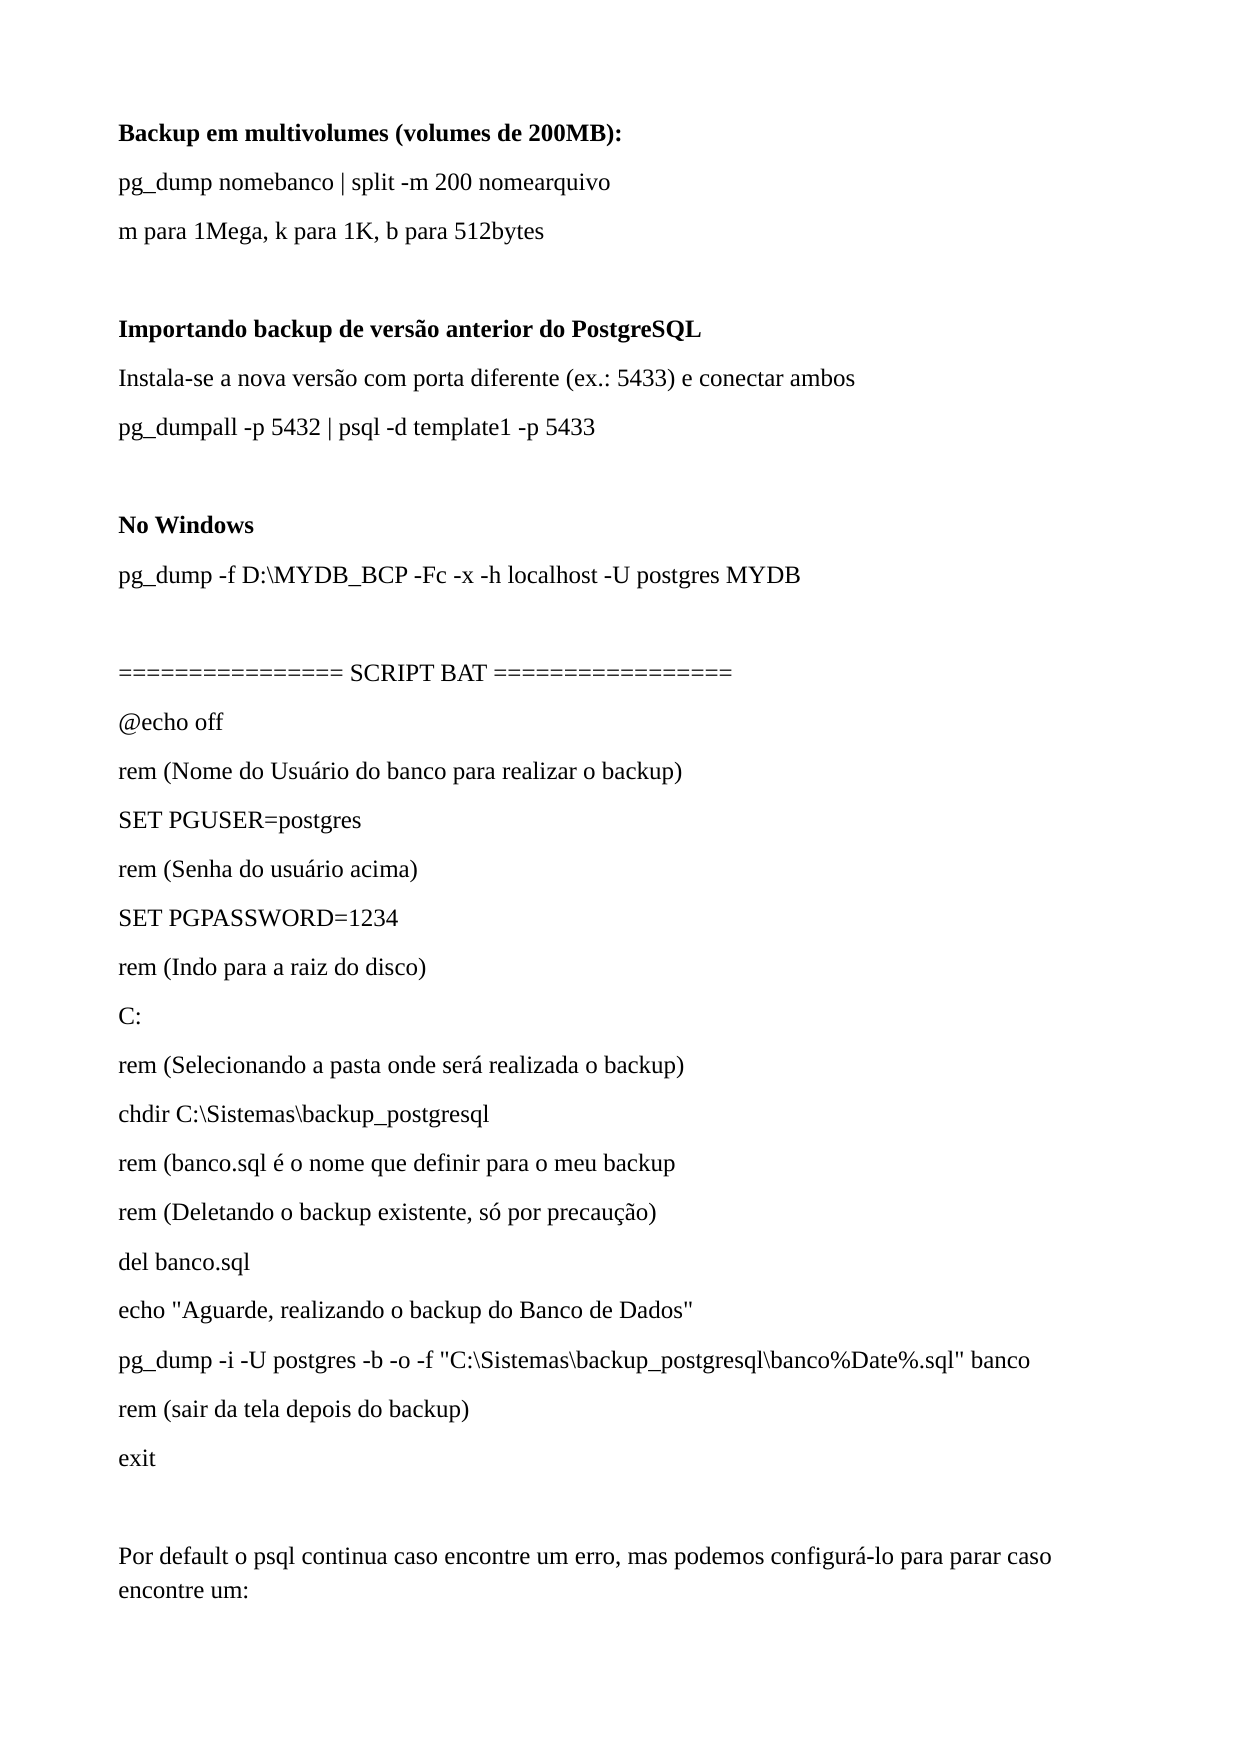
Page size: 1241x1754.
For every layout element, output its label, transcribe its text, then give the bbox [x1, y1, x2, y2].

text rem (Selecionando a pasta onde será realizada o backup) [118, 1050, 1122, 1079]
text m para 1Mega, k para 1K, b para 512bytes [118, 216, 1122, 245]
text SET PGPASSWORD=1234 [118, 903, 1122, 932]
text rem (Deletando o backup existente, só por precaução) [118, 1197, 1122, 1226]
text Por default o psql continua caso encontre um erro, mas podemos configurá-lo para parar caso encontre um: [118, 1541, 1122, 1604]
text pg_dump -f D:\MYDB_BCP -Fc -x -h localhost -U postgres MYDB [118, 560, 1122, 588]
text echo "Aguarde, realizando o backup do Banco de Dados" [118, 1296, 1122, 1324]
text del banco.sql [118, 1247, 1122, 1275]
text pg_dump nomebanco | split -m 200 nomearquivo [118, 167, 1122, 196]
text Instala-se a nova versão com porta diferente (ex.: 5433) e conectar ambos [118, 363, 1122, 392]
text rem (banco.sql é o nome que definir para o meu backup [118, 1148, 1122, 1177]
text pg_dumpall -p 5432 | psql -d template1 -p 5433 [118, 412, 1122, 441]
text Importando backup de versão anterior do PostgreSQL [118, 314, 1122, 343]
text rem (Senha do usuário acima) [118, 854, 1122, 883]
text rem (sair da tela depois do backup) [118, 1394, 1122, 1422]
text pg_dump -i -U postgres -b -o -f "C:\Sistemas\backup_postgresql\banco%Date%.sql" banco [118, 1345, 1122, 1373]
text C: [118, 1001, 1122, 1030]
text exit [118, 1443, 1122, 1472]
text rem (Indo para a raiz do disco) [118, 952, 1122, 981]
text No Windows [118, 511, 1122, 539]
text Backup em multivolumes (volumes de 200MB): [118, 118, 1122, 147]
text rem (Nome do Usuário do banco para realizar o backup) [118, 756, 1122, 785]
text ================ SCRIPT BAT ================= [118, 658, 1122, 687]
text SET PGUSER=postgres [118, 805, 1122, 834]
text chdir C:\Sistemas\backup_postgresql [118, 1099, 1122, 1128]
text @echo off [118, 707, 1122, 736]
